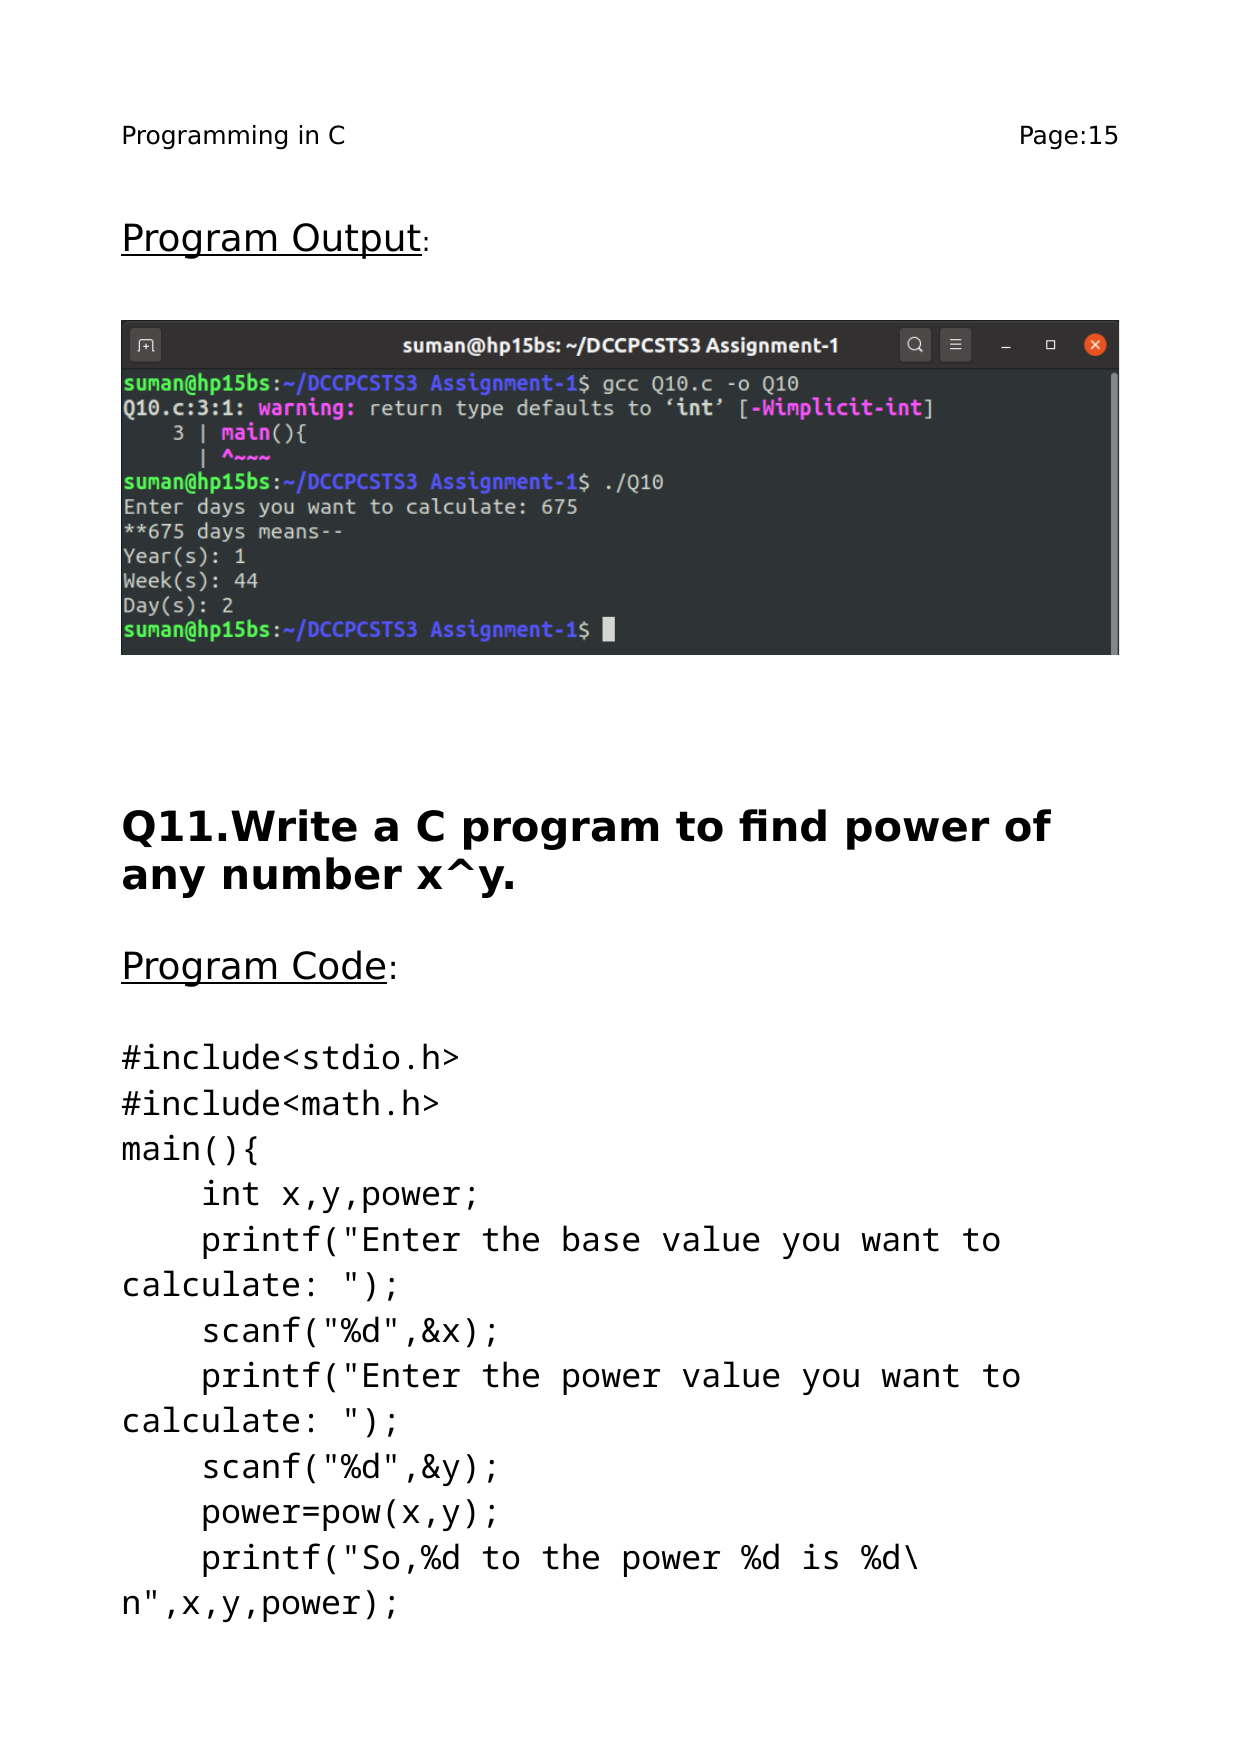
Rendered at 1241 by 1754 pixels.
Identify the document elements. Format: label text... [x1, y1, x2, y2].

text printf("Enter the power value you want to calculate: "); [121, 1352, 1119, 1443]
text scanf("%d",&y); [121, 1443, 1119, 1488]
text #include<math.h> [121, 1079, 1119, 1125]
text main(){ [121, 1125, 1119, 1170]
text scanf("%d",&x); [121, 1306, 1119, 1352]
text int x,y,power; [121, 1170, 1119, 1216]
text printf("So,%d to the power %d is %d\n",x,y,power); [121, 1533, 1119, 1624]
text printf("Enter the base value you want to calculate: "); [121, 1216, 1119, 1306]
text Program Code: [121, 945, 1119, 988]
picture [121, 320, 1120, 655]
text Q11.Write a C program to find power of any number x^y. [121, 802, 1119, 899]
text power=pow(x,y); [121, 1488, 1119, 1533]
text Program Output: [121, 217, 1119, 260]
text #include<stdio.h> [121, 1034, 1119, 1079]
